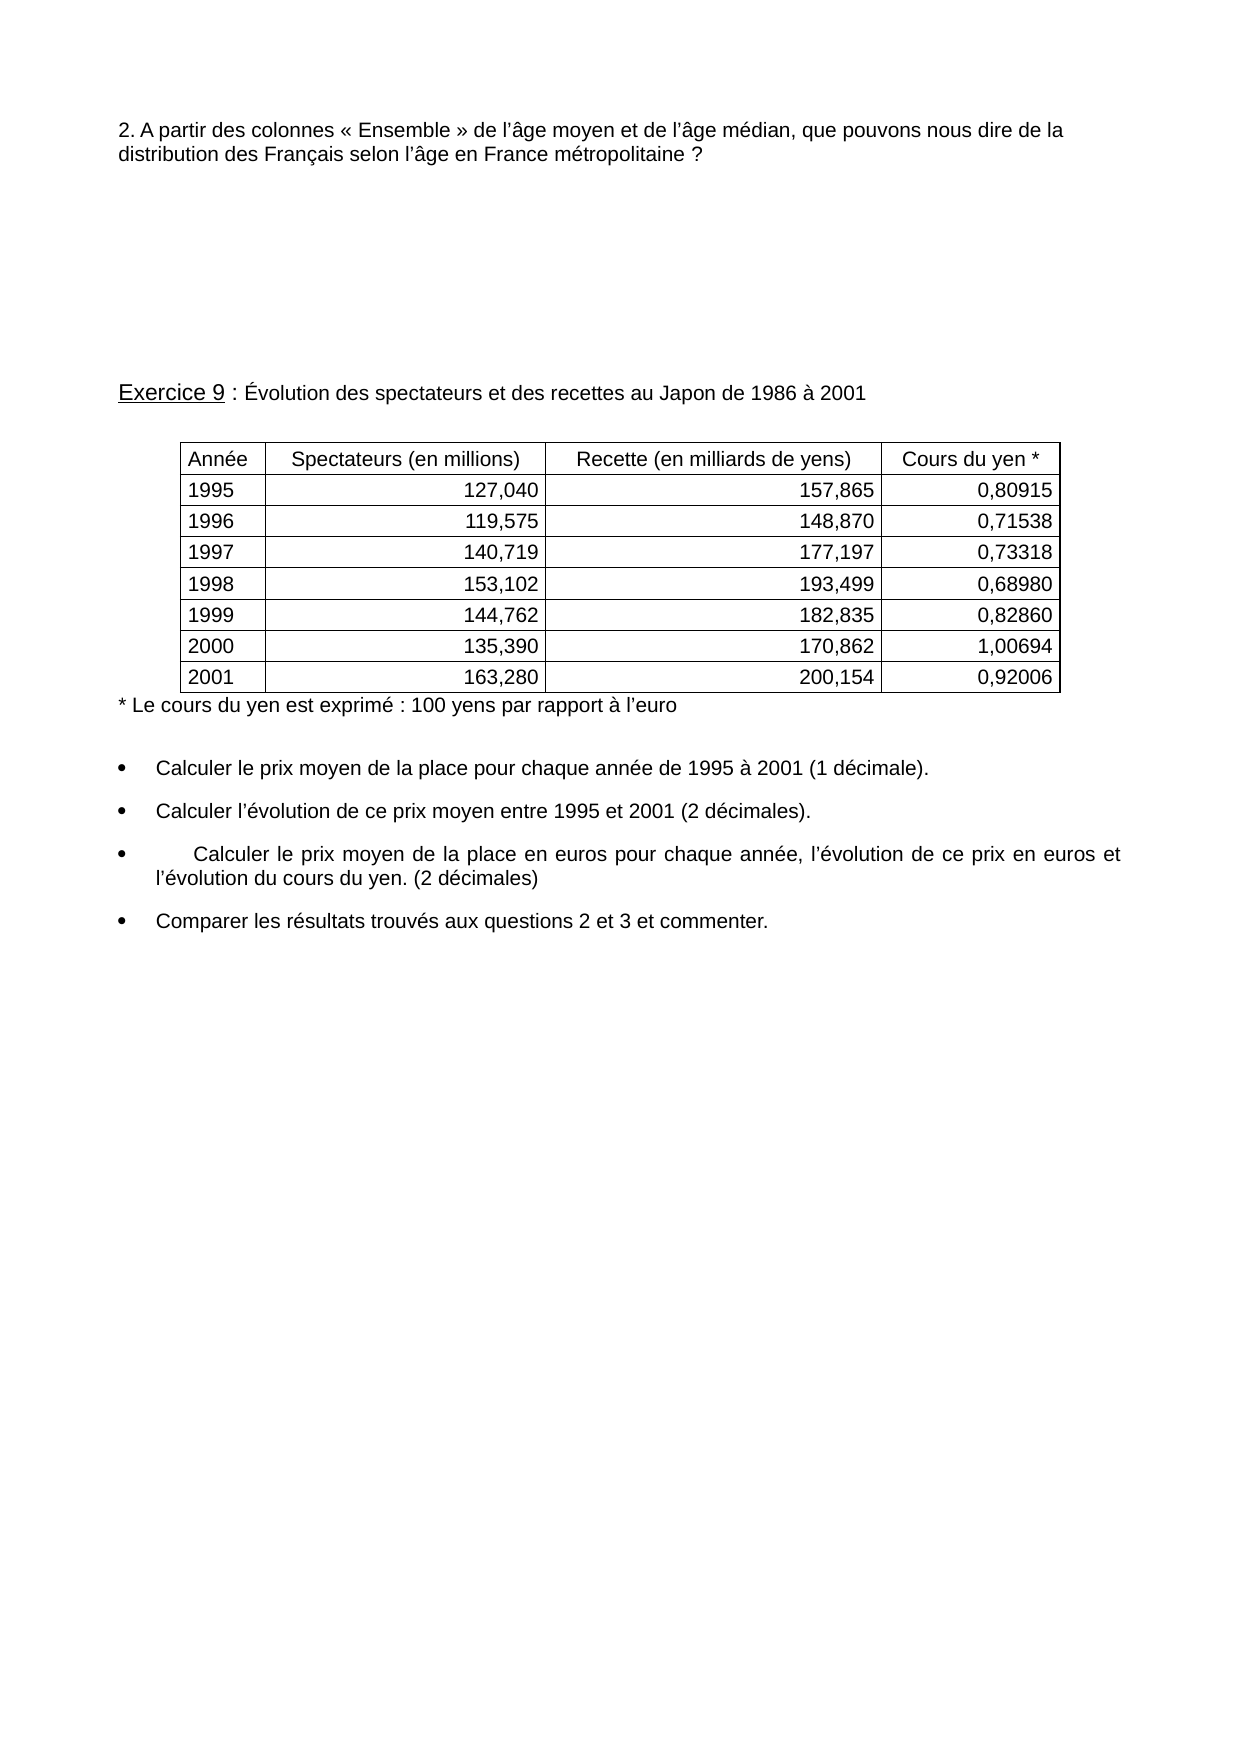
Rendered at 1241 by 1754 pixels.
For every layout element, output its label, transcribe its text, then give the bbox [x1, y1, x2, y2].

list Calculer le prix moyen de la place en euros pour chaque année, l’évolution de ce prix en euros et l’évolution du cours du yen. (2 décimales) [118, 842, 1122, 890]
list Comparer les résultats trouvés aux questions 2 et 3 et commenter. [118, 909, 1122, 933]
table_cell 1996 [181, 506, 265, 536]
text 2. A partir des colonnes « Ensemble » de l’âge moyen et de l’âge médian, que pouvons nous dire de la distribution des Français selon l’âge en France métropolitaine ? [118, 118, 1122, 166]
table_cell 163,280 [266, 662, 545, 692]
table_cell 193,499 [546, 568, 881, 598]
table_cell 144,762 [266, 600, 545, 630]
table_cell 148,870 [546, 506, 881, 536]
table_cell 2001 [181, 662, 265, 692]
table_cell 1,00694 [882, 631, 1059, 661]
table_cell 1998 [181, 568, 265, 598]
table_cell 0,80915 [882, 475, 1059, 505]
table_cell 0,73318 [882, 537, 1059, 567]
table_cell 182,835 [546, 600, 881, 630]
table_cell 0,92006 [882, 662, 1059, 692]
table_cell 1995 [181, 475, 265, 505]
table_header Spectateurs (en millions) [266, 443, 545, 473]
table_cell 2000 [181, 631, 265, 661]
table_cell 157,865 [546, 475, 881, 505]
table_cell 0,71538 [882, 506, 1059, 536]
text * Le cours du yen est exprimé : 100 yens par rapport à l’euro [118, 693, 1122, 717]
table_cell 0,82860 [882, 600, 1059, 630]
list Calculer l’évolution de ce prix moyen entre 1995 et 2001 (2 décimales). [118, 799, 1122, 823]
list Calculer le prix moyen de la place pour chaque année de 1995 à 2001 (1 décimale). [118, 756, 1122, 779]
table_header Cours du yen * [882, 443, 1059, 473]
table_cell 200,154 [546, 662, 881, 692]
table_cell 127,040 [266, 475, 545, 505]
table_cell 119,575 [266, 506, 545, 536]
table_cell 1999 [181, 600, 265, 630]
table_cell 1997 [181, 537, 265, 567]
table_cell 0,68980 [882, 568, 1059, 598]
table_cell 153,102 [266, 568, 545, 598]
table_cell 170,862 [546, 631, 881, 661]
table_header Année [181, 443, 265, 473]
table_header Recette (en milliards de yens) [546, 443, 881, 473]
subtitle Exercice 9 : Évolution des spectateurs et des recettes au Japon de 1986 à 2001 [118, 379, 1122, 406]
table_cell 177,197 [546, 537, 881, 567]
table_cell 135,390 [266, 631, 545, 661]
table_cell 140,719 [266, 537, 545, 567]
